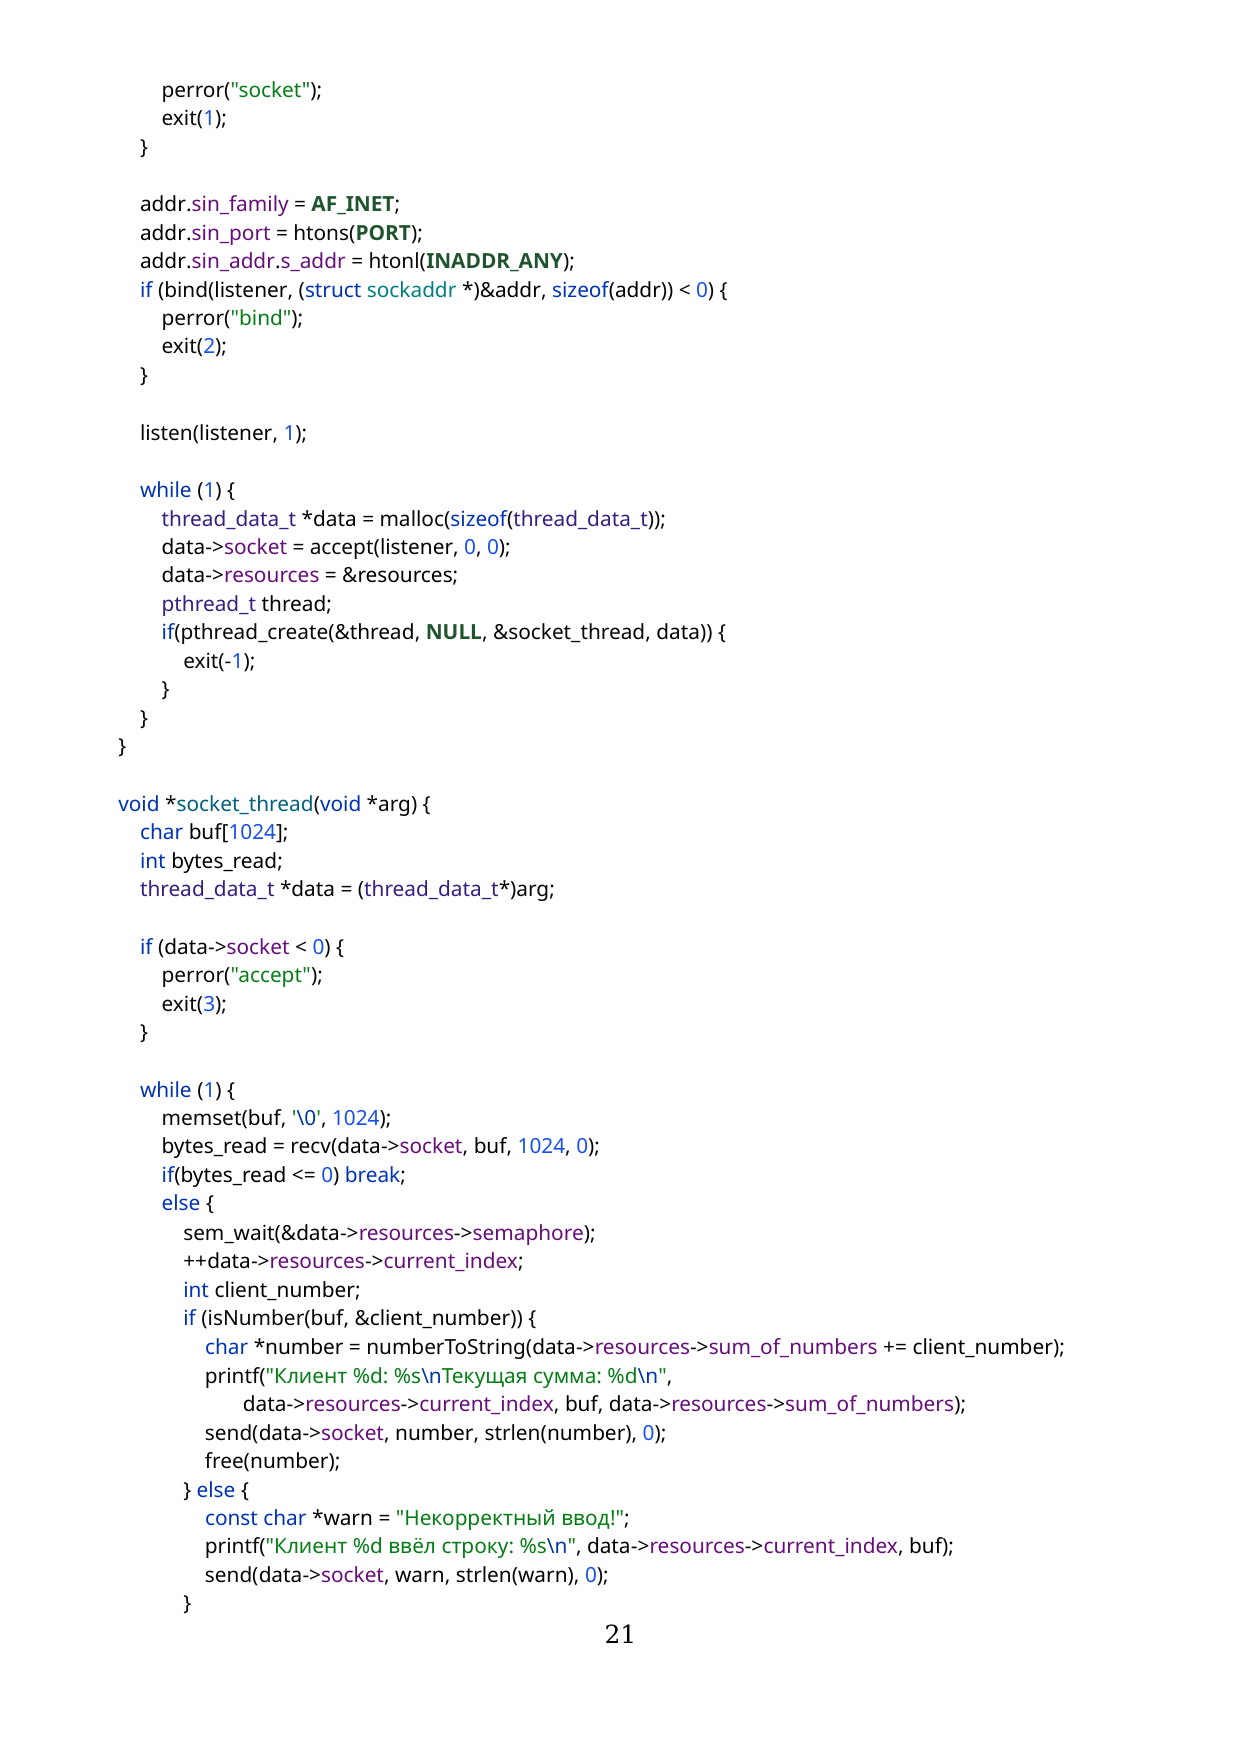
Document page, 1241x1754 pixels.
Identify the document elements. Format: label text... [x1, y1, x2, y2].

text perror("socket"); exit(1); } addr.sin_family = AF_INET; addr.sin_port = htons(PORT); addr.sin_addr.s_addr = htonl(INADDR_ANY); if (bind(listener, (struct sockaddr *)&addr, sizeof(addr)) < 0) { perror("bind"); exit(2); } listen(listener, 1); while (1) { thread_data_t *data = malloc(sizeof(thread_data_t)); data->socket = accept(listener, 0, 0); data->resources = &resources; pthread_t thread; if(pthread_create(&thread, NULL, &socket_thread, data)) { exit(-1); } } } void *socket_thread(void *arg) { char buf[1024]; int bytes_read; thread_data_t *data = (thread_data_t*)arg; if (data->socket < 0) { perror("accept"); exit(3); } while (1) { memset(buf, '\0', 1024); bytes_read = recv(data->socket, buf, 1024, 0); if(bytes_read <= 0) break; else { sem_wait(&data->resources->semaphore); ++data->resources->current_index; int client_number; if (isNumber(buf, &client_number)) { char *number = numberToString(data->resources->sum_of_numbers += client_number); printf("Клиент %d: %s\nТекущая сумма: %d\n", data->resources->current_index, buf, data->resources->sum_of_numbers); send(data->socket, number, strlen(number), 0); free(number); } else { const char *warn = "Некорректный ввод!"; printf("Клиент %d ввёл строку: %s\n", data->resources->current_index, buf); send(data->socket, warn, strlen(warn), 0); } [118, 75, 1122, 1617]
